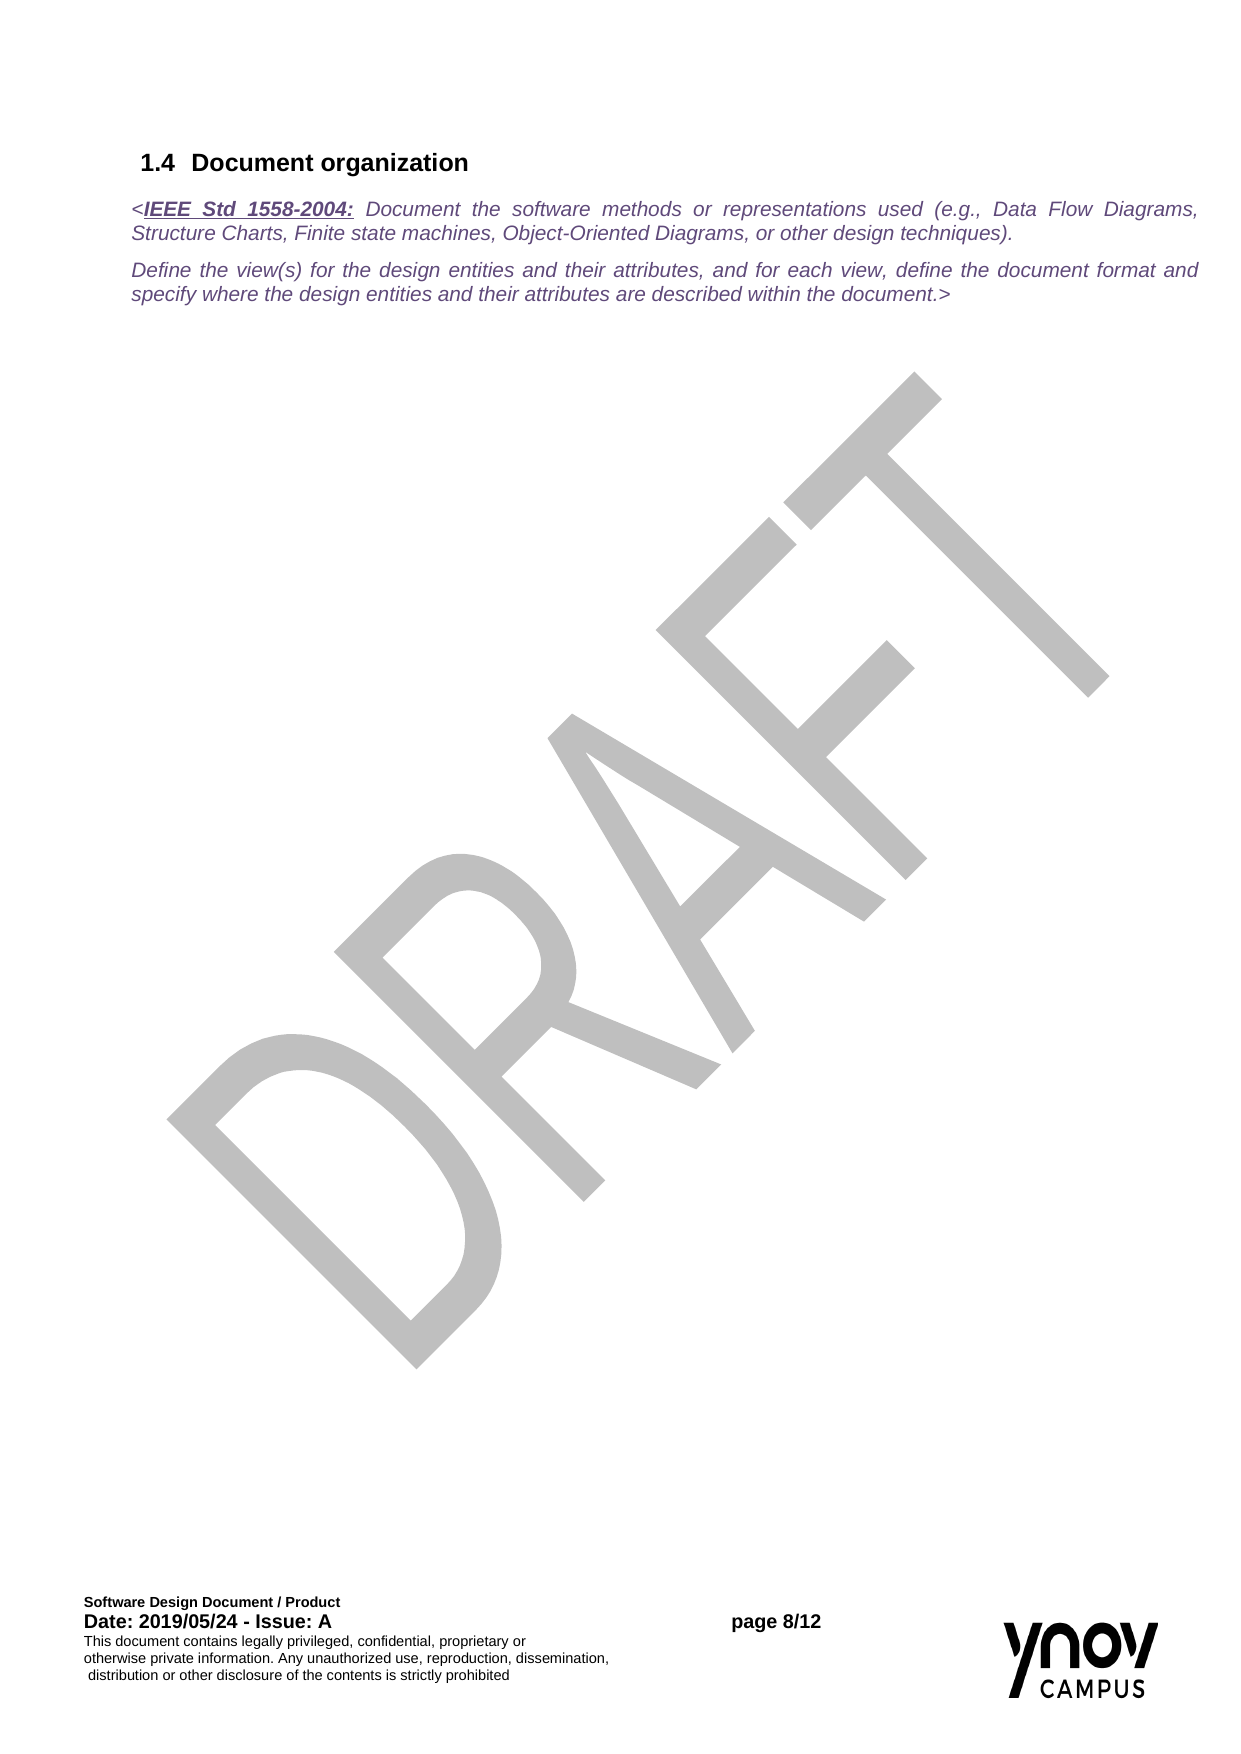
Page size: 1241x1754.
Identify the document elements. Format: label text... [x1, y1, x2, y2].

picture [1002, 1613, 1158, 1705]
text Define the view(s) for the design entities and their attributes, and for each view, define the document format and specify where the design entities and their attributes are described within the document.> [131, 258, 1200, 306]
subtitle Document organization [131, 148, 1200, 176]
text <IEEE Std 1558-2004: Document the software methods or representations used (e.g., Data Flow Diagrams, Structure Charts, Finite state machines, Object-Oriented Diagrams, or other design techniques). [131, 197, 1200, 245]
